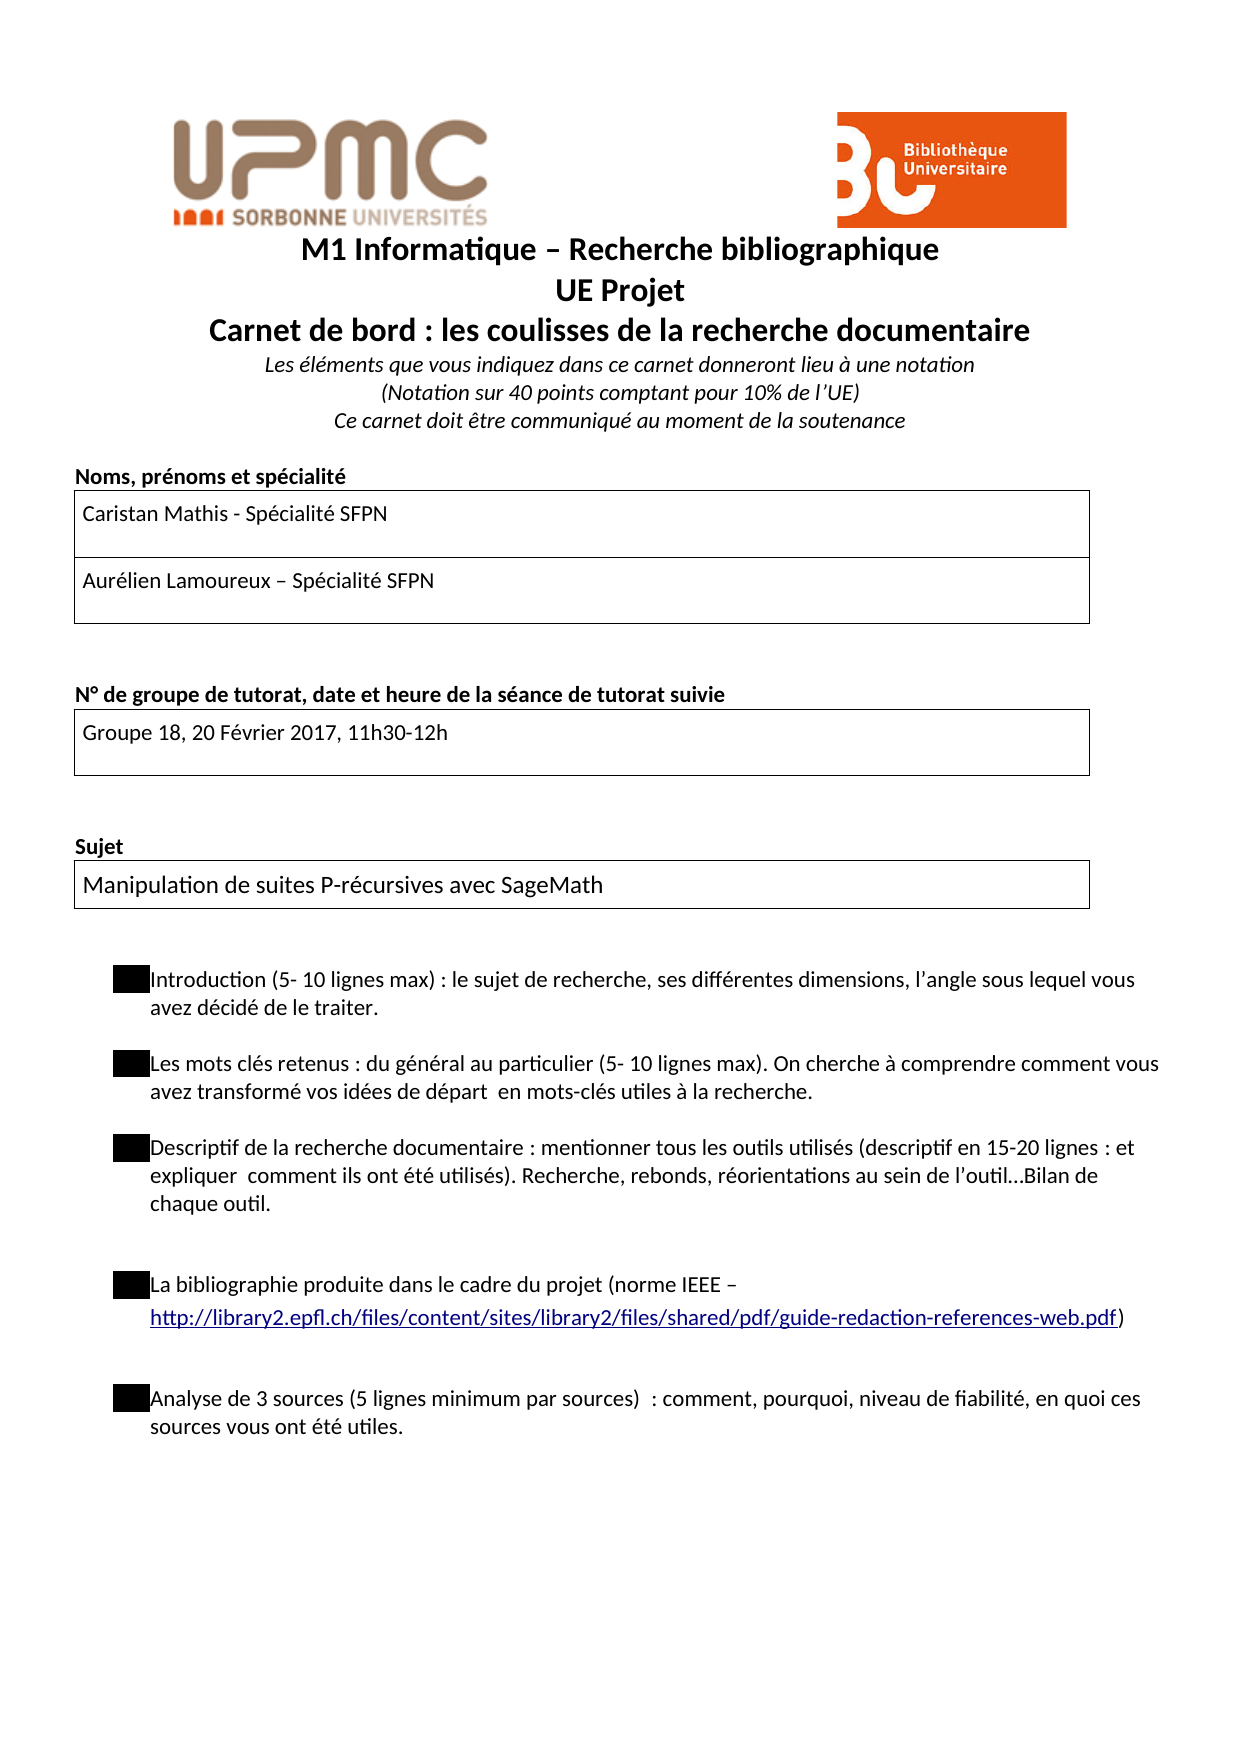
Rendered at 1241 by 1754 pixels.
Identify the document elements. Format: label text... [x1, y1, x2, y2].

list Analyse de 3 sources (5 lignes minimum par sources) : comment, pourquoi, niveau de fiabilité, en quoi ces sources vous ont été utiles. [112, 1384, 1165, 1440]
text N° de groupe de tutorat, date et heure de la séance de tutorat suivie [75, 680, 1165, 708]
text (Notation sur 40 points comptant pour 10% de l’UE) [75, 378, 1165, 406]
text Ce carnet doit être communiqué au moment de la soutenance [75, 406, 1165, 434]
text M1 Informatique – Recherche bibliographique [75, 228, 1165, 269]
text UE Projet [75, 269, 1165, 309]
picture [837, 112, 1067, 228]
table_header Groupe 18, 20 Février 2017, 11h30-12h [75, 710, 1089, 775]
picture [173, 118, 488, 228]
text Carnet de bord : les coulisses de la recherche documentaire [75, 309, 1165, 350]
list La bibliographie produite dans le cadre du projet (norme IEEE – http://library2.epfl.ch/files/content/sites/library2/files/shared/pdf/guide-redaction-references-web.pdf) [112, 1271, 1165, 1331]
table_cell Aurélien Lamoureux – Spécialité SFPN [75, 558, 1089, 623]
list Les mots clés retenus : du général au particulier (5- 10 lignes max). On cherche à comprendre comment vous avez transformé vos idées de départ en mots-clés utiles à la recherche. [112, 1049, 1165, 1106]
list Descriptif de la recherche documentaire : mentionner tous les outils utilisés (descriptif en 15-20 lignes : et expliquer comment ils ont été utilisés). Recherche, rebonds, réorientations au sein de l’outil…Bilan de chaque outil. [112, 1133, 1165, 1218]
text Noms, prénoms et spécialité [75, 462, 1165, 490]
text Sujet [75, 832, 1165, 860]
table_header Caristan Mathis - Spécialité SFPN [75, 491, 1089, 557]
list Introduction (5- 10 lignes max) : le sujet de recherche, ses différentes dimensions, l’angle sous lequel vous avez décidé de le traiter. [112, 965, 1165, 1021]
text Les éléments que vous indiquez dans ce carnet donneront lieu à une notation [75, 350, 1165, 378]
table_header Manipulation de suites P-récursives avec SageMath [75, 861, 1089, 908]
